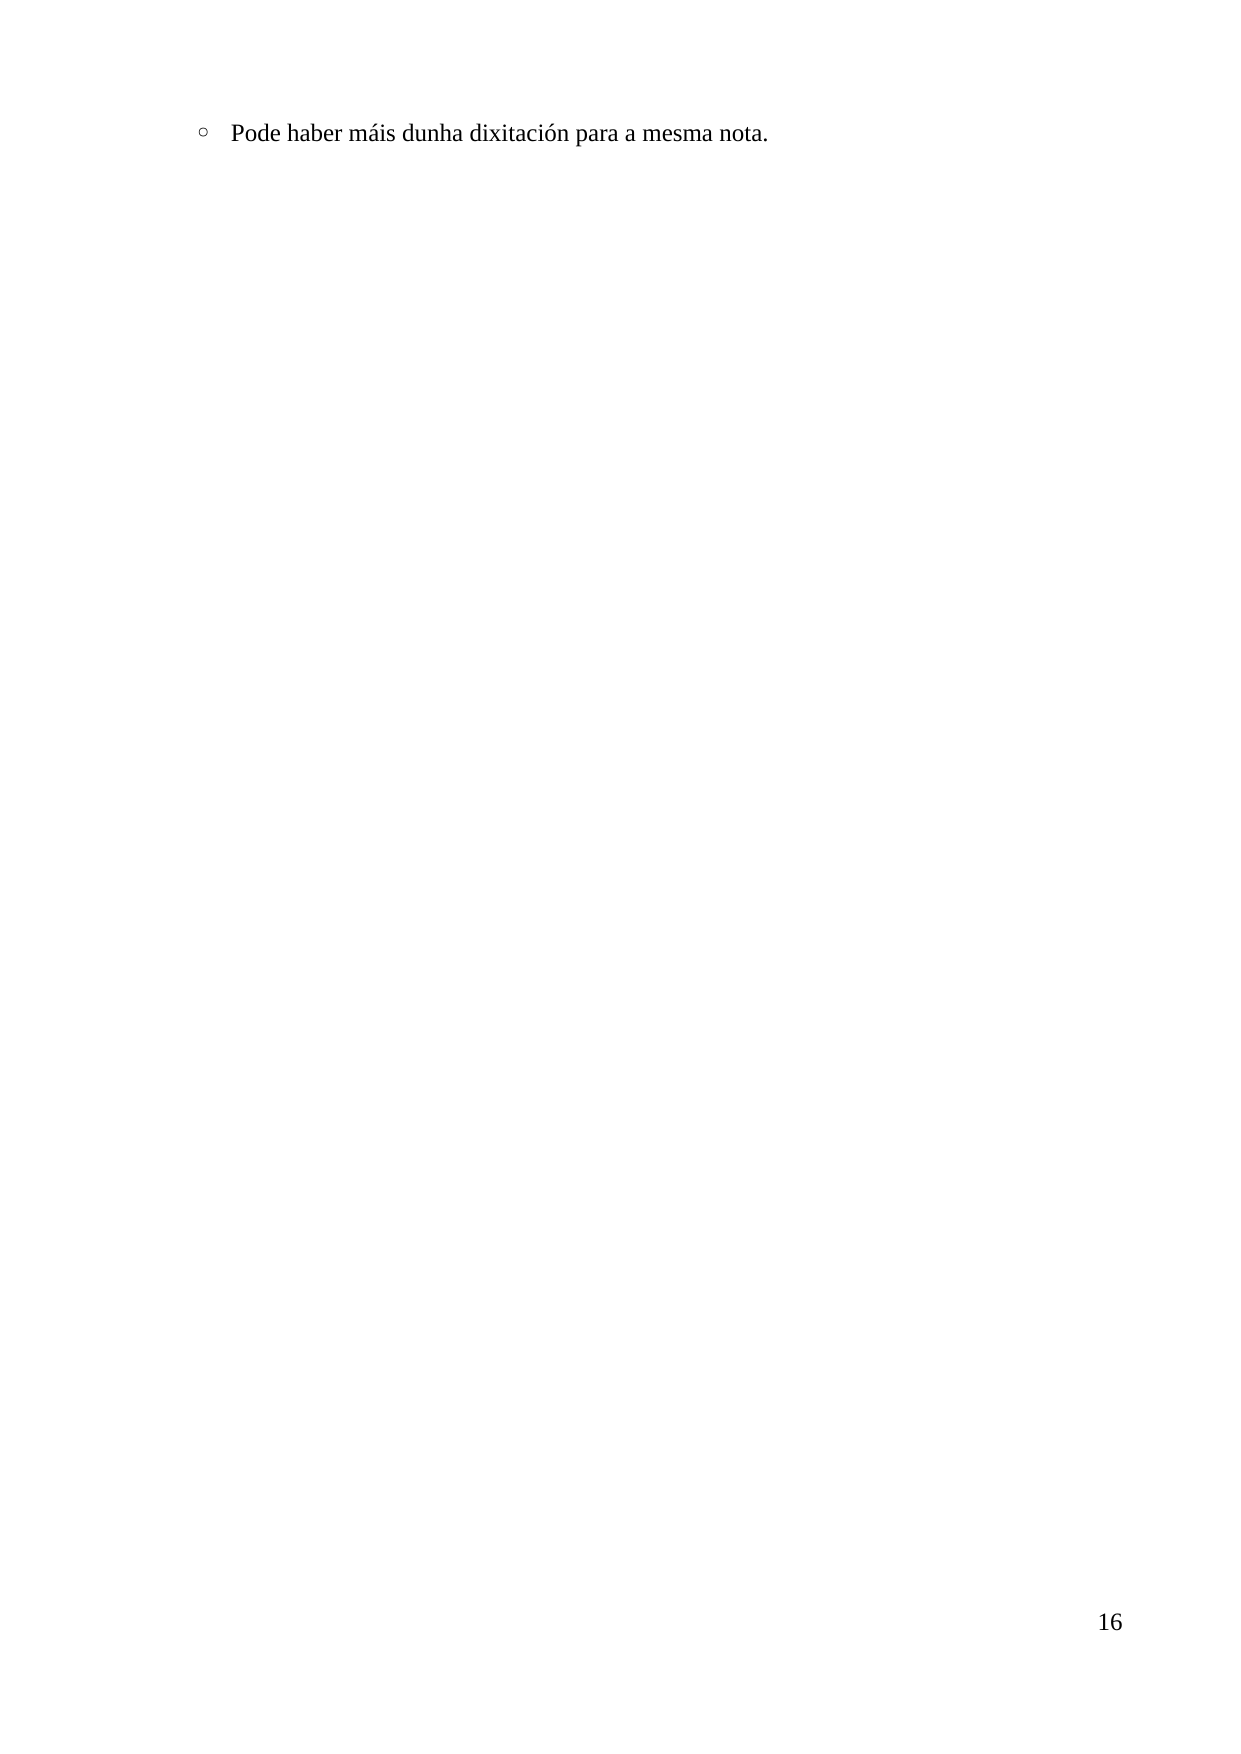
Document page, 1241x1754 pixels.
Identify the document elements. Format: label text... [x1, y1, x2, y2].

list Pode haber máis dunha dixitación para a mesma nota. [193, 118, 1122, 147]
